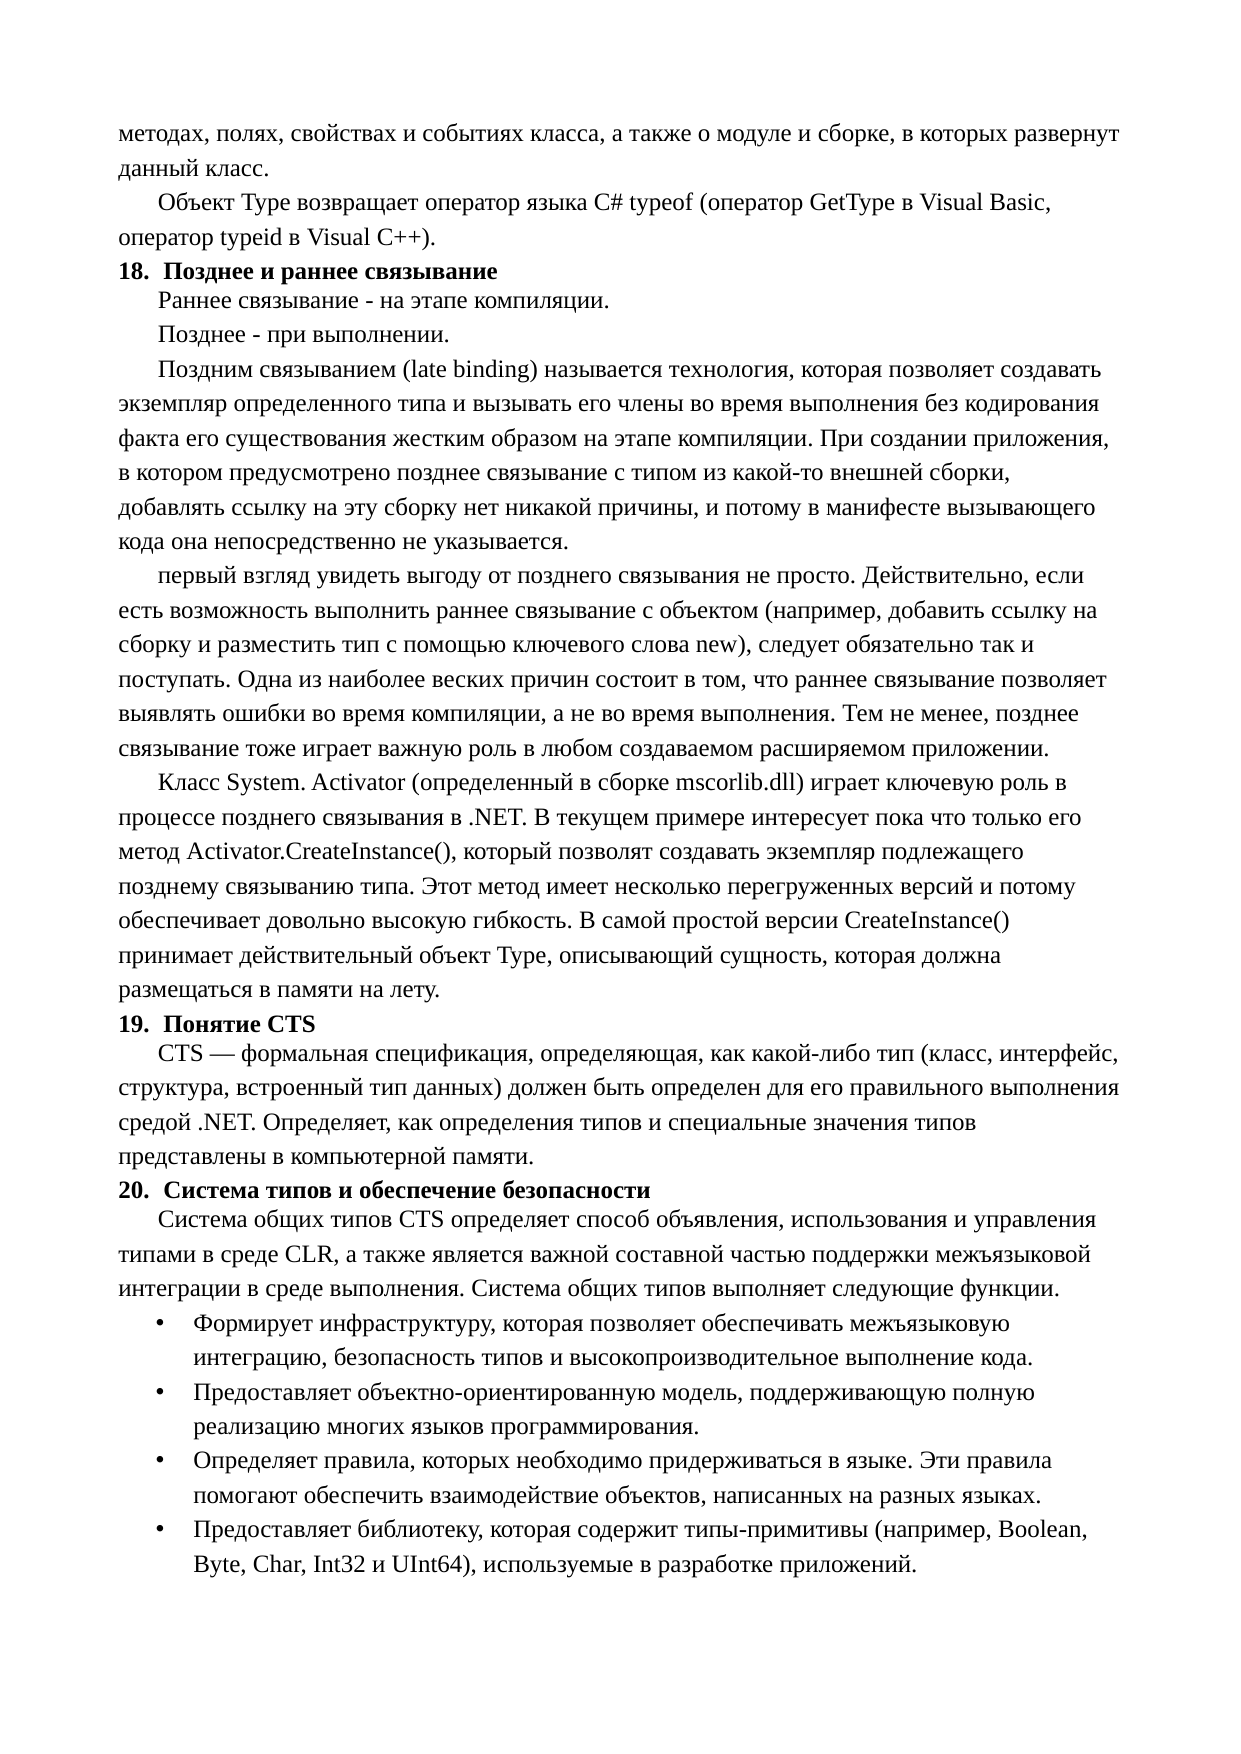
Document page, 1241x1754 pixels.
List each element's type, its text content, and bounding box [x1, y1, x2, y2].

subtitle Система типов и обеспечение безопасности [118, 1176, 1122, 1204]
subtitle Позднее и раннее связывание [118, 256, 1122, 285]
text Раннее связывание - на этапе компиляции. [118, 285, 1122, 313]
list Предоставляет библиотеку, которая содержит типы-примитивы (например, Boolean, Byte, Char, Int32 и UInt64), используемые в разработке приложений. [156, 1514, 1122, 1578]
list Определяет правила, которых необходимо придерживаться в языке. Эти правила помогают обеспечить взаимодействие объектов, написанных на разных языках. [156, 1446, 1122, 1509]
list Формирует инфраструктуру, которая позволяет обеспечивать межъязыковую интеграцию, безопасность типов и высокопроизводительное выполнение кода. [156, 1308, 1122, 1371]
text Поздним связыванием (late binding) называется технология, которая позволяет создавать экземпляр определенного типа и вызывать его члены во время выполнения без кодирования факта его существования жестким образом на этапе компиляции. При создании приложения, в котором предусмотрено позднее связывание с типом из какой-то внешней сборки, добавлять ссылку на эту сборку нет никакой причины, и потому в манифесте вызывающего кода она непосредственно не указывается. [118, 354, 1122, 555]
text методах, полях, свойствах и событиях класса, а также о модуле и сборке, в которых развернут данный класс. [118, 118, 1122, 181]
list Предоставляет объектно-ориентированную модель, поддерживающую полную реализацию многих языков программирования. [156, 1377, 1122, 1440]
text Объект Type возвращает оператор языка C# typeof (оператор GetType в Visual Basic, оператор typeid в Visual C++). [118, 187, 1122, 250]
text Класс System. Activator (определенный в сборке mscorlib.dll) играет ключевую роль в процессе позднего связывания в .NET. В текущем примере интересует пока что только его метод Activator.CreateInstance(), который позволят создавать экземпляр подлежащего позднему связыванию типа. Этот метод имеет несколько перегруженных версий и потому обеспечивает довольно высокую гибкость. В самой простой версии CreateInstance() принимает действительный объект Type, описывающий сущность, которая должна размещаться в памяти на лету. [118, 767, 1122, 1003]
text CTS — формальная спецификация, определяющая, как какой-либо тип (класс, интерфейс, структура, встроенный тип данных) должен быть определен для его правильного выполнения средой .NET. Определяет, как определения типов и специальные значения типов представлены в компьютерной памяти. [118, 1038, 1122, 1170]
text Позднее - при выполнении. [118, 319, 1122, 348]
subtitle Понятие CTS [118, 1009, 1122, 1038]
text Система общих типов CTS определяет способ объявления, использования и управления типами в среде CLR, а также является важной составной частью поддержки межъязыковой интеграции в среде выполнения. Система общих типов выполняет следующие функции. [118, 1204, 1122, 1302]
text первый взгляд увидеть выгоду от позднего связывания не просто. Действительно, если есть возможность выполнить раннее связывание с объектом (например, добавить ссылку на сборку и разместить тип с помощью ключевого слова new), следует обязательно так и поступать. Одна из наиболее веских причин состоит в том, что раннее связывание позволяет выявлять ошибки во время компиляции, а не во время выполнения. Тем не менее, позднее связывание тоже играет важную роль в любом создаваемом расширяемом приложении. [118, 561, 1122, 762]
